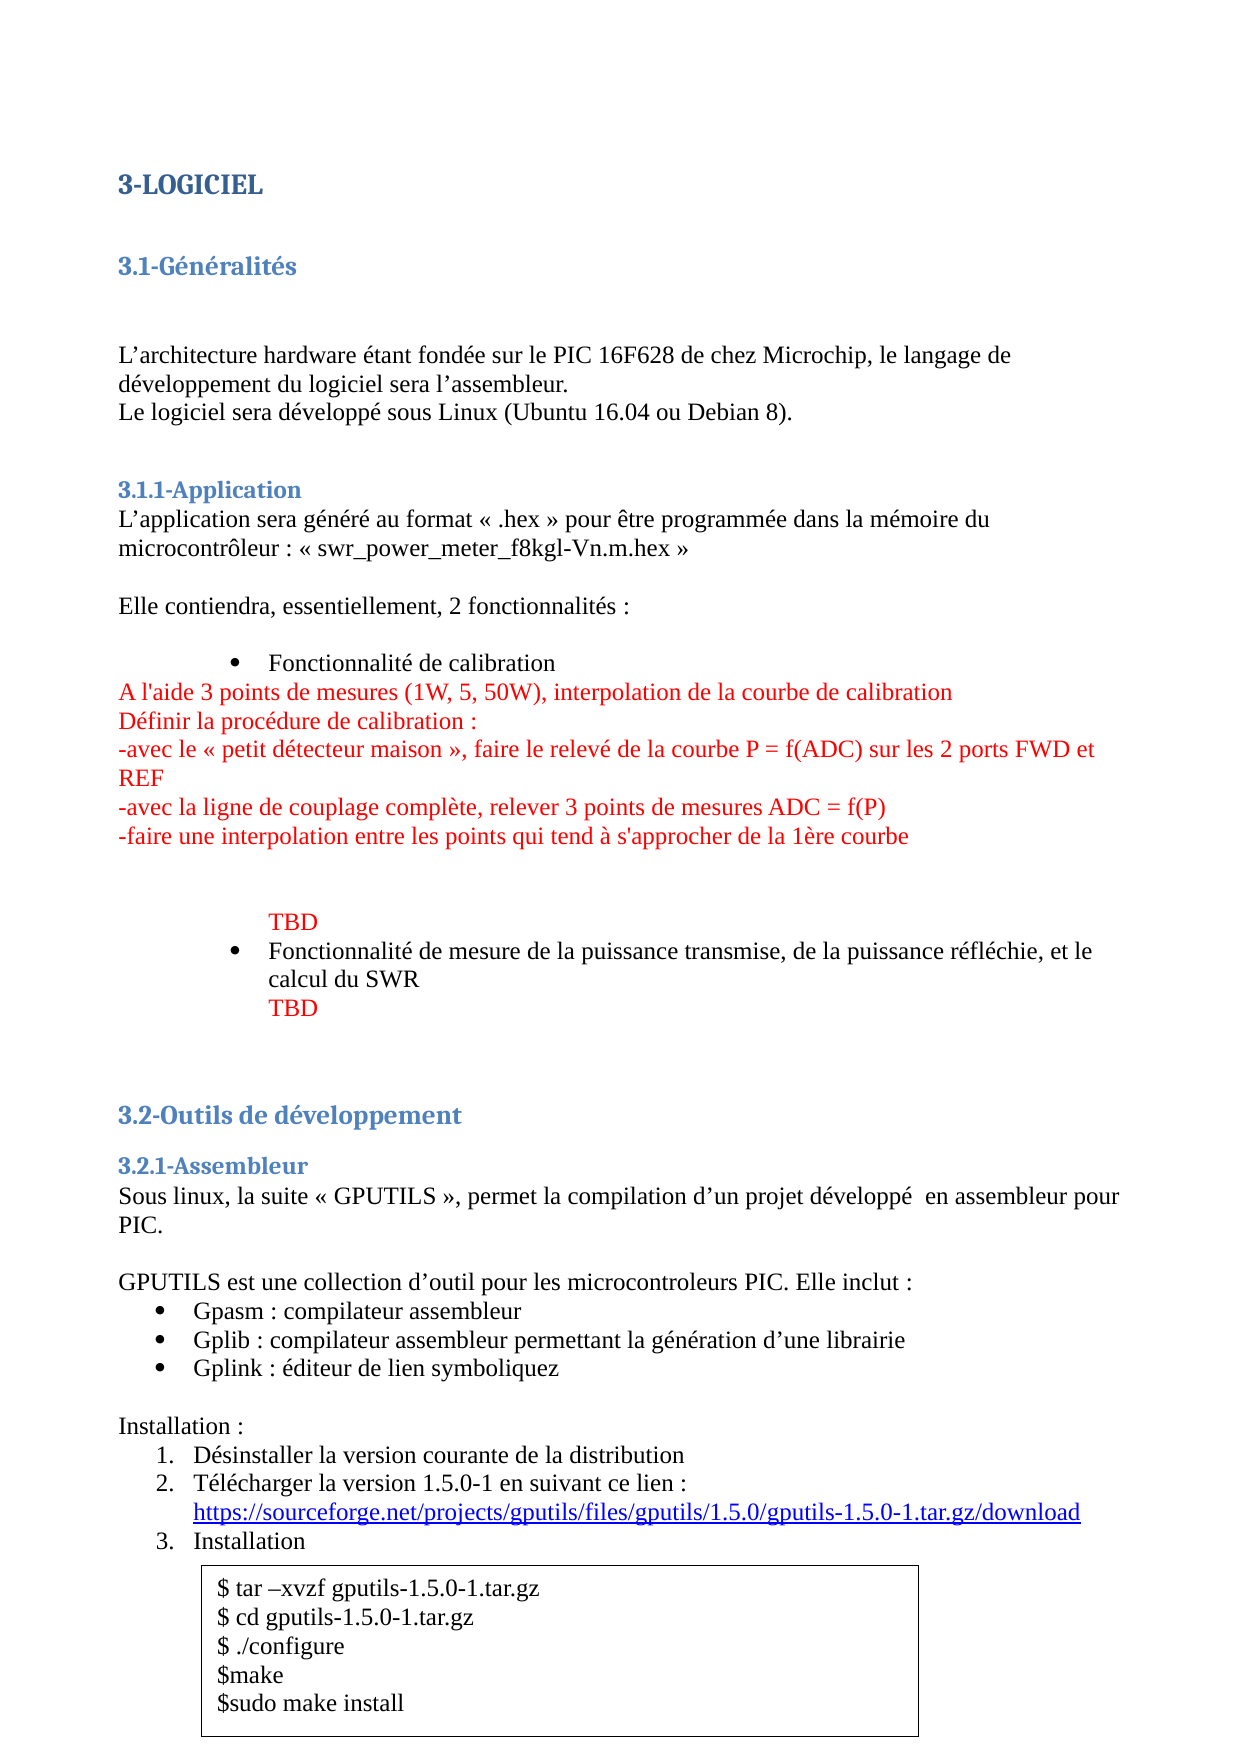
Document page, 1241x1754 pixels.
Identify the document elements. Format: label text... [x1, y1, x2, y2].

text Définir la procédure de calibration : [118, 706, 1122, 734]
list Télécharger la version 1.5.0-1 en suivant ce lien : https://sourceforge.net/projects/gputils/files/gputils/1.5.0/gputils-1.5.0-1.tar.gz/download [156, 1468, 1122, 1526]
text $ ./configure [217, 1631, 903, 1660]
subtitle 3.2-Outils de développement [118, 1100, 1122, 1131]
text -avec la ligne de couplage complète, relever 3 points de mesures ADC = f(P) [118, 792, 1122, 821]
text L’architecture hardware étant fondée sur le PIC 16F628 de chez Microchip, le langage de développement du logiciel sera l’assembleur. [118, 340, 1122, 397]
text Le logiciel sera développé sous Linux (Ubuntu 16.04 ou Debian 8). [118, 397, 1122, 426]
text $ tar –xvzf gputils-1.5.0-1.tar.gz [217, 1573, 903, 1602]
subtitle 3.1-Généralités [118, 251, 1122, 282]
text A l'aide 3 points de mesures (1W, 5, 50W), interpolation de la courbe de calibration [118, 677, 1122, 706]
list Fonctionnalité de calibration [231, 648, 1122, 677]
list TBD [268, 993, 1122, 1022]
subtitle 3.1.1-Application [118, 476, 1122, 504]
subtitle 3.2.1-Assembleur [118, 1152, 1122, 1181]
text $make [217, 1660, 903, 1688]
list TBD [268, 907, 1122, 936]
text Sous linux, la suite « GPUTILS », permet la compilation d’un projet développé en assembleur pour PIC. [118, 1181, 1122, 1238]
text -faire une interpolation entre les points qui tend à s'approcher de la 1ère courbe [118, 821, 1122, 849]
list Fonctionnalité de mesure de la puissance transmise, de la puissance réfléchie, et le calcul du SWR [231, 936, 1122, 993]
text $sudo make install [217, 1688, 903, 1717]
text GPUTILS est une collection d’outil pour les microcontroleurs PIC. Elle inclut : [118, 1267, 1122, 1296]
list Gplib : compilateur assembleur permettant la génération d’une librairie [156, 1325, 1122, 1353]
text $ cd gputils-1.5.0-1.tar.gz [217, 1602, 903, 1631]
list Installation [156, 1526, 1122, 1555]
text L’application sera généré au format « .hex » pour être programmée dans la mémoire du microcontrôleur : « swr_power_meter_f8kgl-Vn.m.hex » [118, 504, 1122, 562]
text -avec le « petit détecteur maison », faire le relevé de la courbe P = f(ADC) sur les 2 ports FWD et REF [118, 734, 1122, 792]
list Gplink : éditeur de lien symboliquez [156, 1353, 1122, 1382]
text Elle contiendra, essentiellement, 2 fonctionnalités : [118, 591, 1122, 619]
subtitle 3-LOGICIEL [118, 168, 1122, 202]
list Gpasm : compilateur assembleur [156, 1296, 1122, 1325]
list Désinstaller la version courante de la distribution [156, 1440, 1122, 1468]
text Installation : [118, 1411, 1122, 1440]
